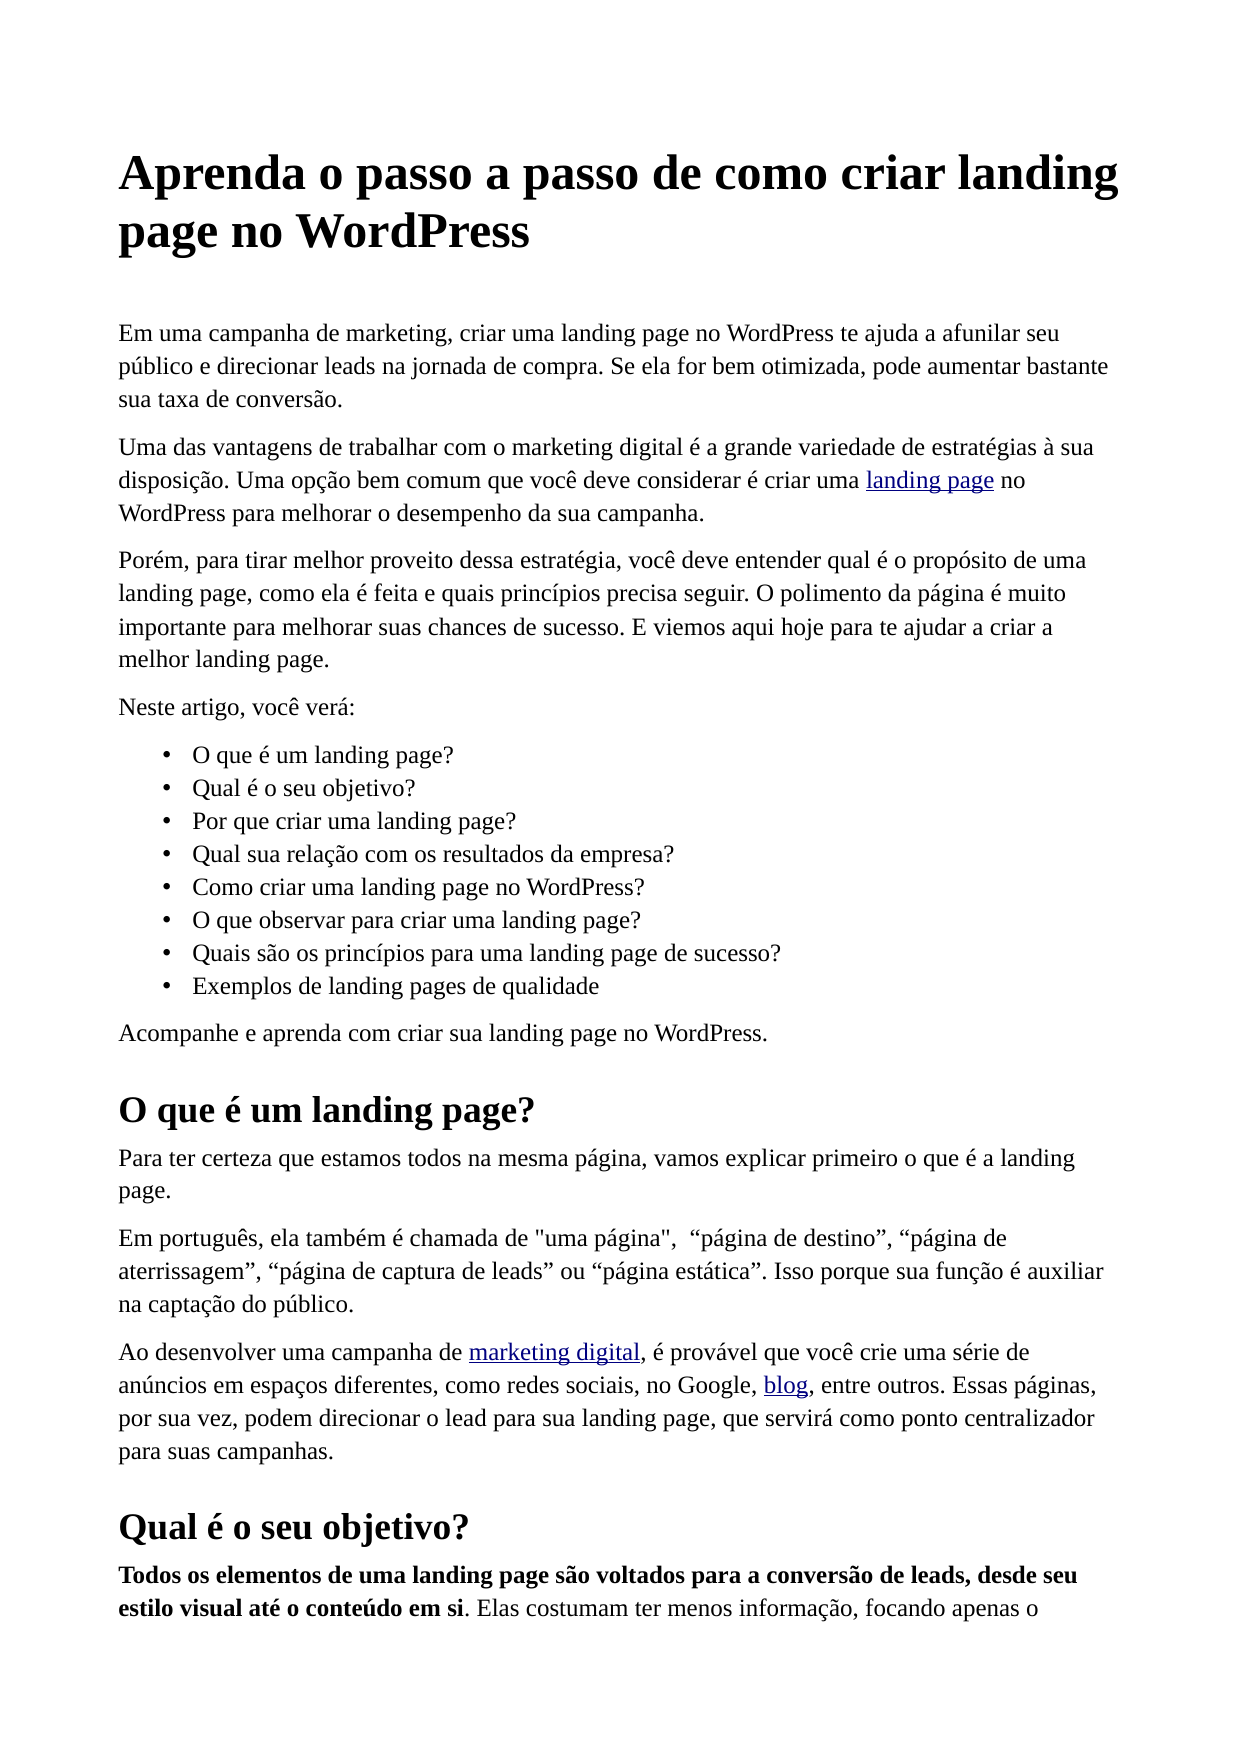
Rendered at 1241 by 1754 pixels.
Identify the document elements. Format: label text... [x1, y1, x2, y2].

list Como criar uma landing page no WordPress? [162, 872, 1122, 901]
text Acompanhe e aprenda com criar sua landing page no WordPress. [118, 1018, 1122, 1047]
list Por que criar uma landing page? [162, 806, 1122, 834]
subtitle O que é um landing page? [118, 1087, 1122, 1130]
text Todos os elementos de uma landing page são voltados para a conversão de leads, desde seu estilo visual até o conteúdo em si. Elas costumam ter menos informação, focando apenas o [118, 1560, 1122, 1622]
text Em português, ela também é chamada de "uma página", “página de destino”, “página de aterrissagem”, “página de captura de leads” ou “página estática”. Isso porque sua função é auxiliar na captação do público. [118, 1223, 1122, 1318]
subtitle Qual é o seu objetivo? [118, 1504, 1122, 1547]
text Em uma campanha de marketing, criar uma landing page no WordPress te ajuda a afunilar seu público e direcionar leads na jornada de compra. Se ela for bem otimizada, pode aumentar bastante sua taxa de conversão. [118, 318, 1122, 413]
text Ao desenvolver uma campanha de marketing digital, é provável que você crie uma série de anúncios em espaços diferentes, como redes sociais, no Google, blog, entre outros. Essas páginas, por sua vez, podem direcionar o lead para sua landing page, que servirá como ponto centralizador para suas campanhas. [118, 1337, 1122, 1465]
text Para ter certeza que estamos todos na mesma página, vamos explicar primeiro o que é a landing page. [118, 1143, 1122, 1204]
text Neste artigo, você verá: [118, 692, 1122, 721]
text Porém, para tirar melhor proveito dessa estratégia, você deve entender qual é o propósito de uma landing page, como ela é feita e quais princípios precisa seguir. O polimento da página é muito importante para melhorar suas chances de sucesso. E viemos aqui hoje para te ajudar a criar a melhor landing page. [118, 546, 1122, 673]
list O que é um landing page? [162, 740, 1122, 768]
list Quais são os princípios para uma landing page de sucesso? [162, 938, 1122, 967]
text Uma das vantagens de trabalhar com o marketing digital é a grande variedade de estratégias à sua disposição. Uma opção bem comum que você deve considerar é criar uma landing page no WordPress para melhorar o desempenho da sua campanha. [118, 432, 1122, 527]
list Qual é o seu objetivo? [162, 773, 1122, 802]
list O que observar para criar uma landing page? [162, 905, 1122, 934]
list Exemplos de landing pages de qualidade [162, 971, 1122, 1000]
list Qual sua relação com os resultados da empresa? [162, 839, 1122, 868]
subtitle Aprenda o passo a passo de como criar landing page no WordPress [118, 143, 1122, 258]
